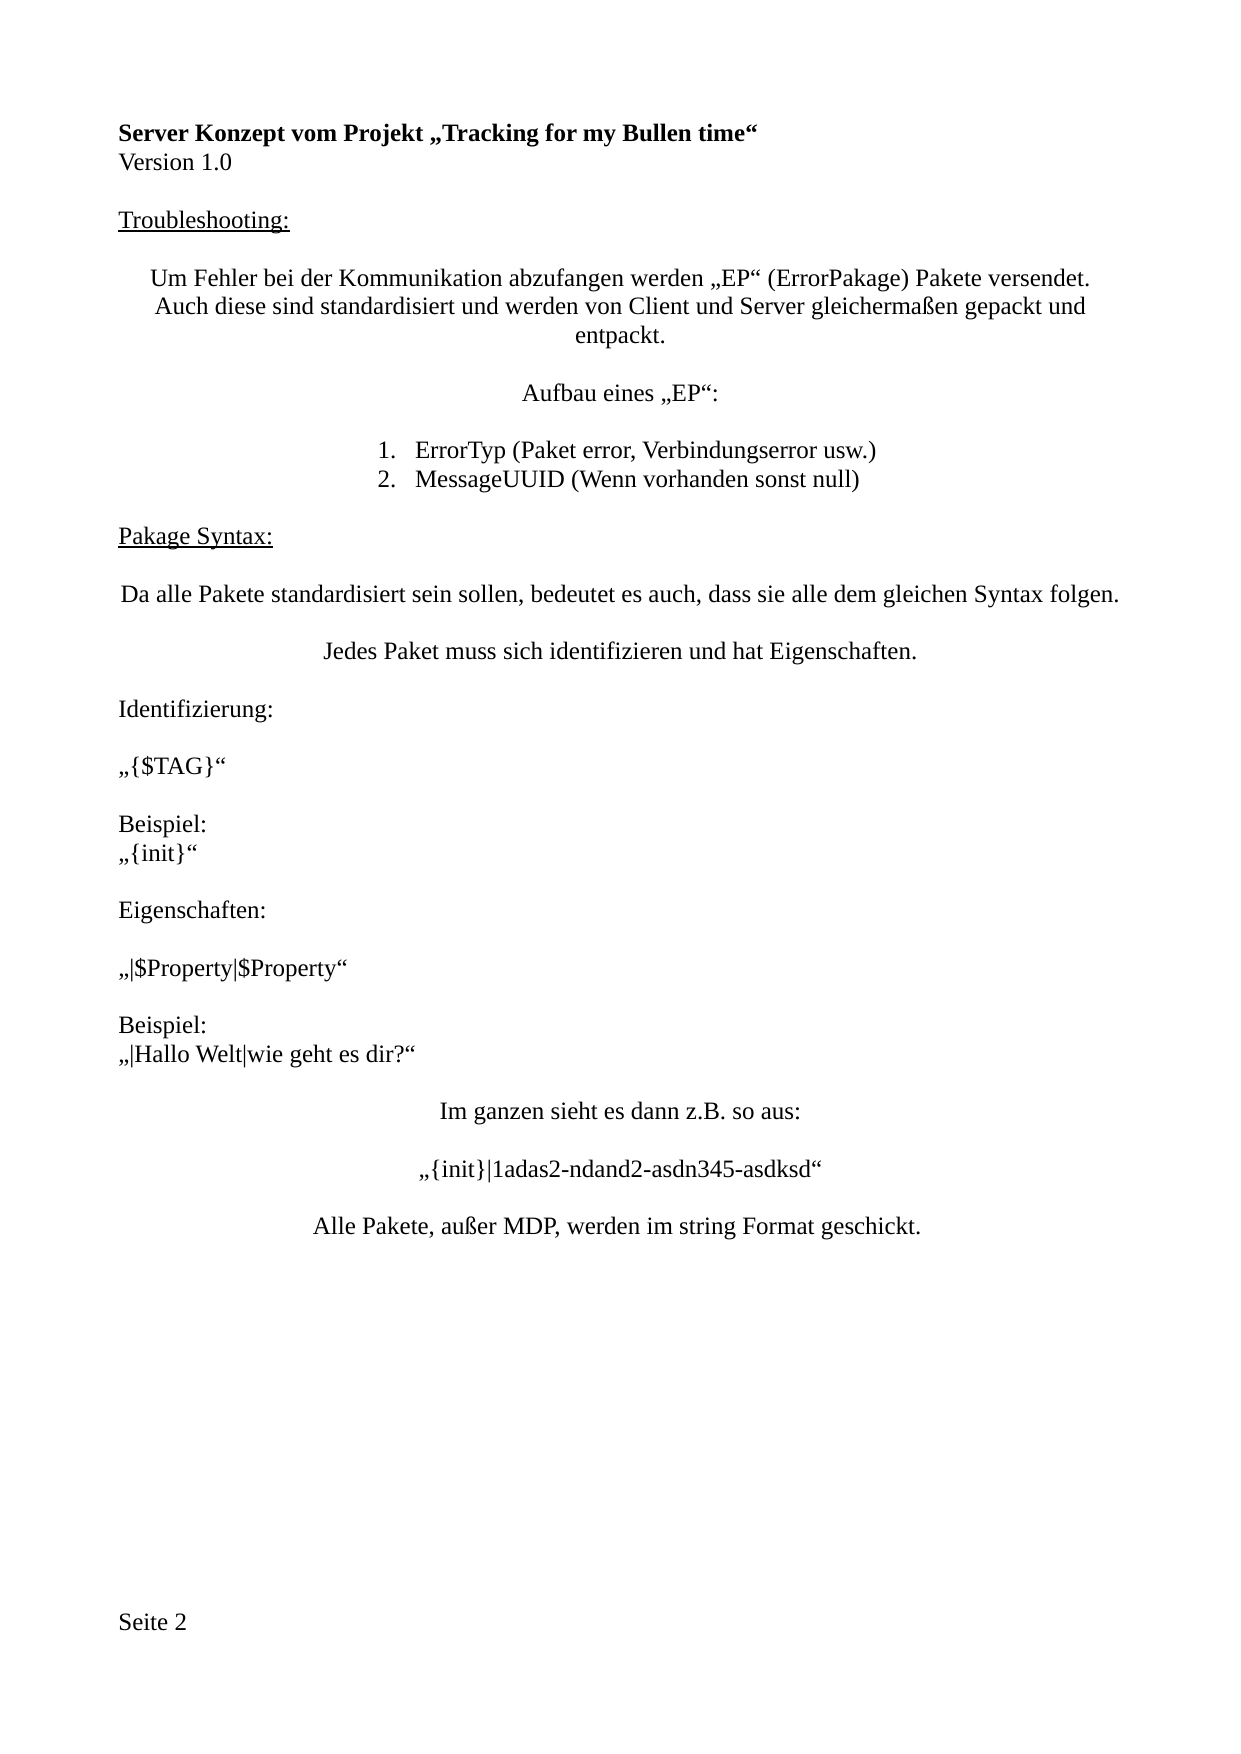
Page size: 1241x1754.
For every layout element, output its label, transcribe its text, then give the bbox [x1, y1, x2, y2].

text Eigenschaften: [118, 895, 1122, 924]
text „|Hallo Welt|wie geht es dir?“ [118, 1039, 1122, 1068]
text Um Fehler bei der Kommunikation abzufangen werden „EP“ (ErrorPakage) Pakete versendet. [118, 263, 1122, 291]
text Jedes Paket muss sich identifizieren und hat Eigenschaften. [118, 636, 1122, 665]
text Troubleshooting: [118, 205, 1122, 234]
text „|$Property|$Property“ [118, 953, 1122, 981]
text Identifizierung: [118, 694, 1122, 723]
text Pakage Syntax: [118, 521, 1122, 550]
text Aufbau eines „EP“: [118, 378, 1122, 406]
text Auch diese sind standardisiert und werden von Client und Server gleichermaßen gepackt und entpackt. [118, 291, 1122, 349]
text „{init}“ [118, 838, 1122, 866]
list ErrorTyp (Paket error, Verbindungserror usw.) [377, 435, 1122, 464]
text Beispiel: [118, 809, 1122, 838]
text „{$TAG}“ [118, 751, 1122, 780]
text Da alle Pakete standardisiert sein sollen, bedeutet es auch, dass sie alle dem gleichen Syntax folgen. [118, 579, 1122, 608]
text Beispiel: [118, 1010, 1122, 1039]
text Im ganzen sieht es dann z.B. so aus: [118, 1096, 1122, 1125]
text Alle Pakete, außer MDP, werden im string Format geschickt. [118, 1211, 1122, 1240]
list MessageUUID (Wenn vorhanden sonst null) [377, 464, 1122, 493]
text „{init}|1adas2-ndand2-asdn345-asdksd“ [118, 1154, 1122, 1183]
